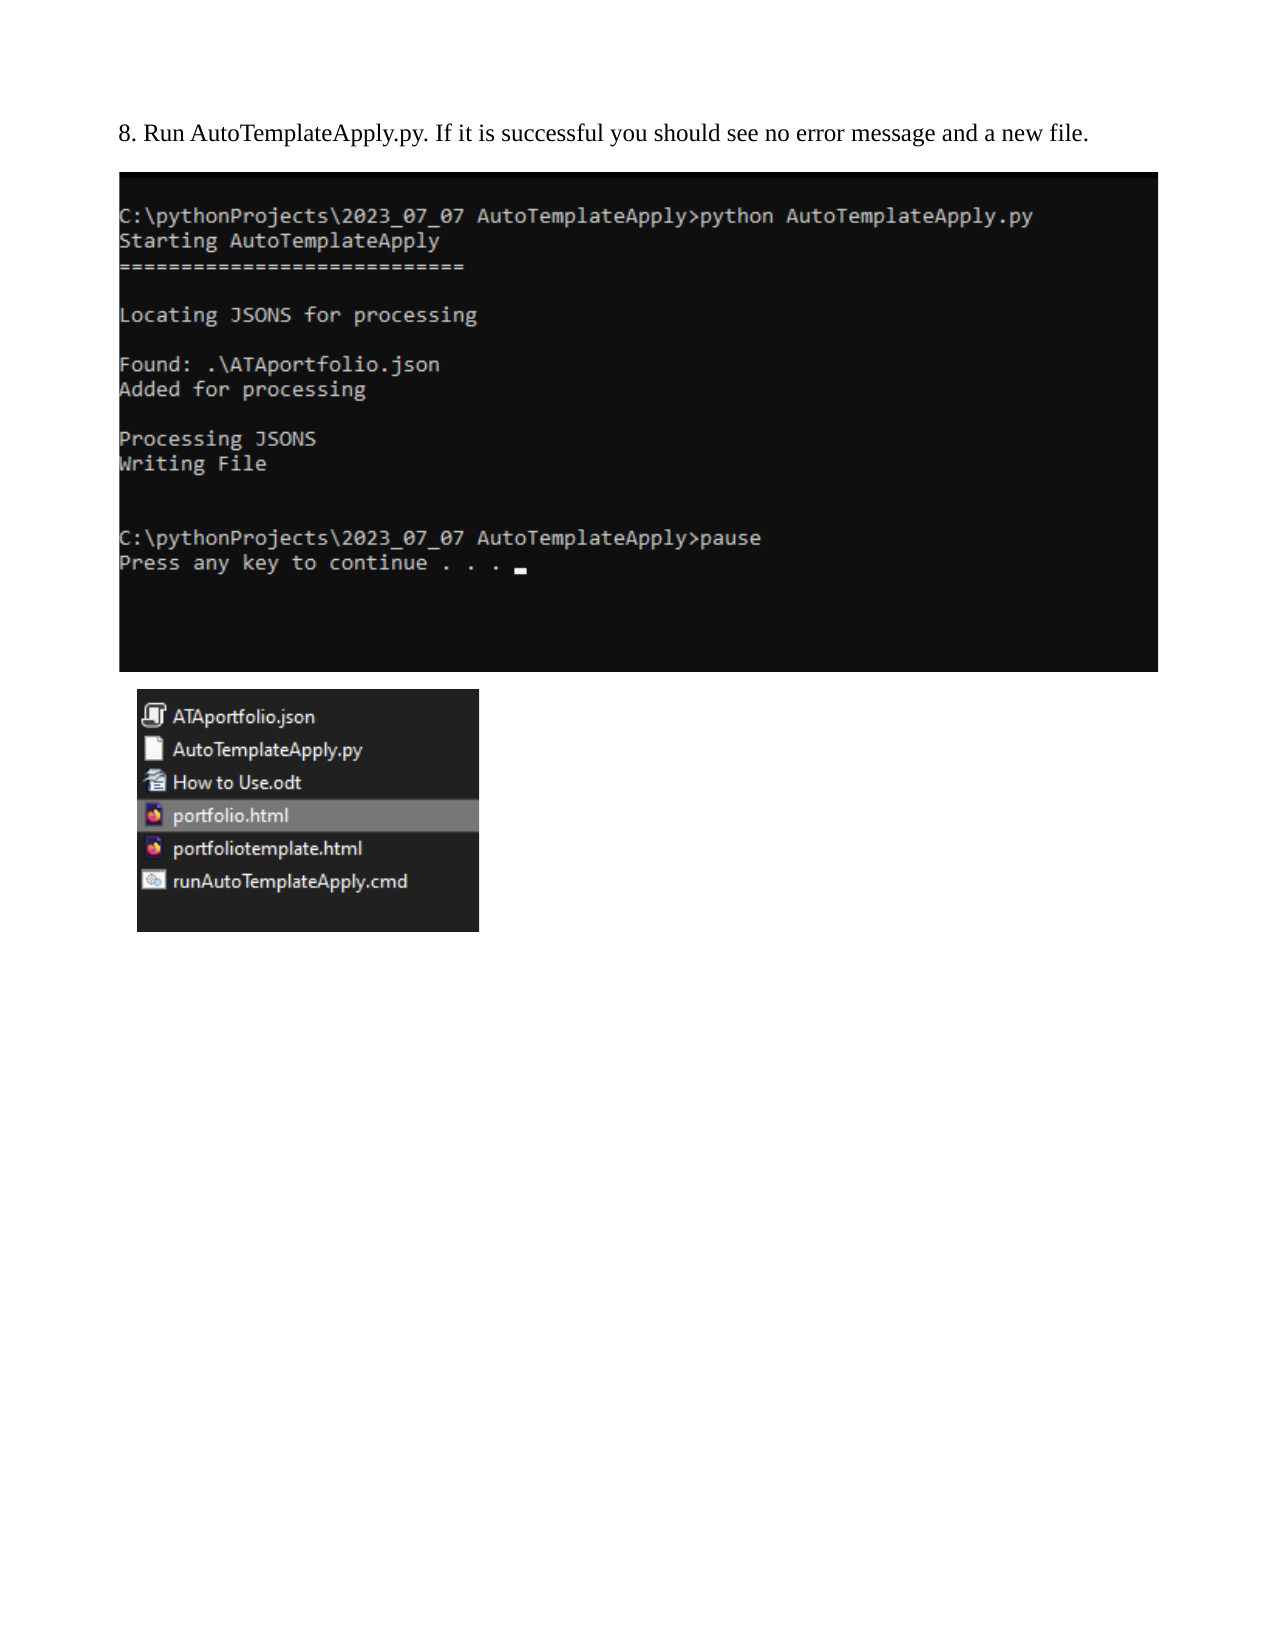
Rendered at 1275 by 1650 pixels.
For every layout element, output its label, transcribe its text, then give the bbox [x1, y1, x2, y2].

text 8. Run AutoTemplateApply.py. If it is successful you should see no error message and a new file. [118, 118, 1157, 147]
picture [119, 172, 1159, 672]
picture [137, 689, 480, 932]
